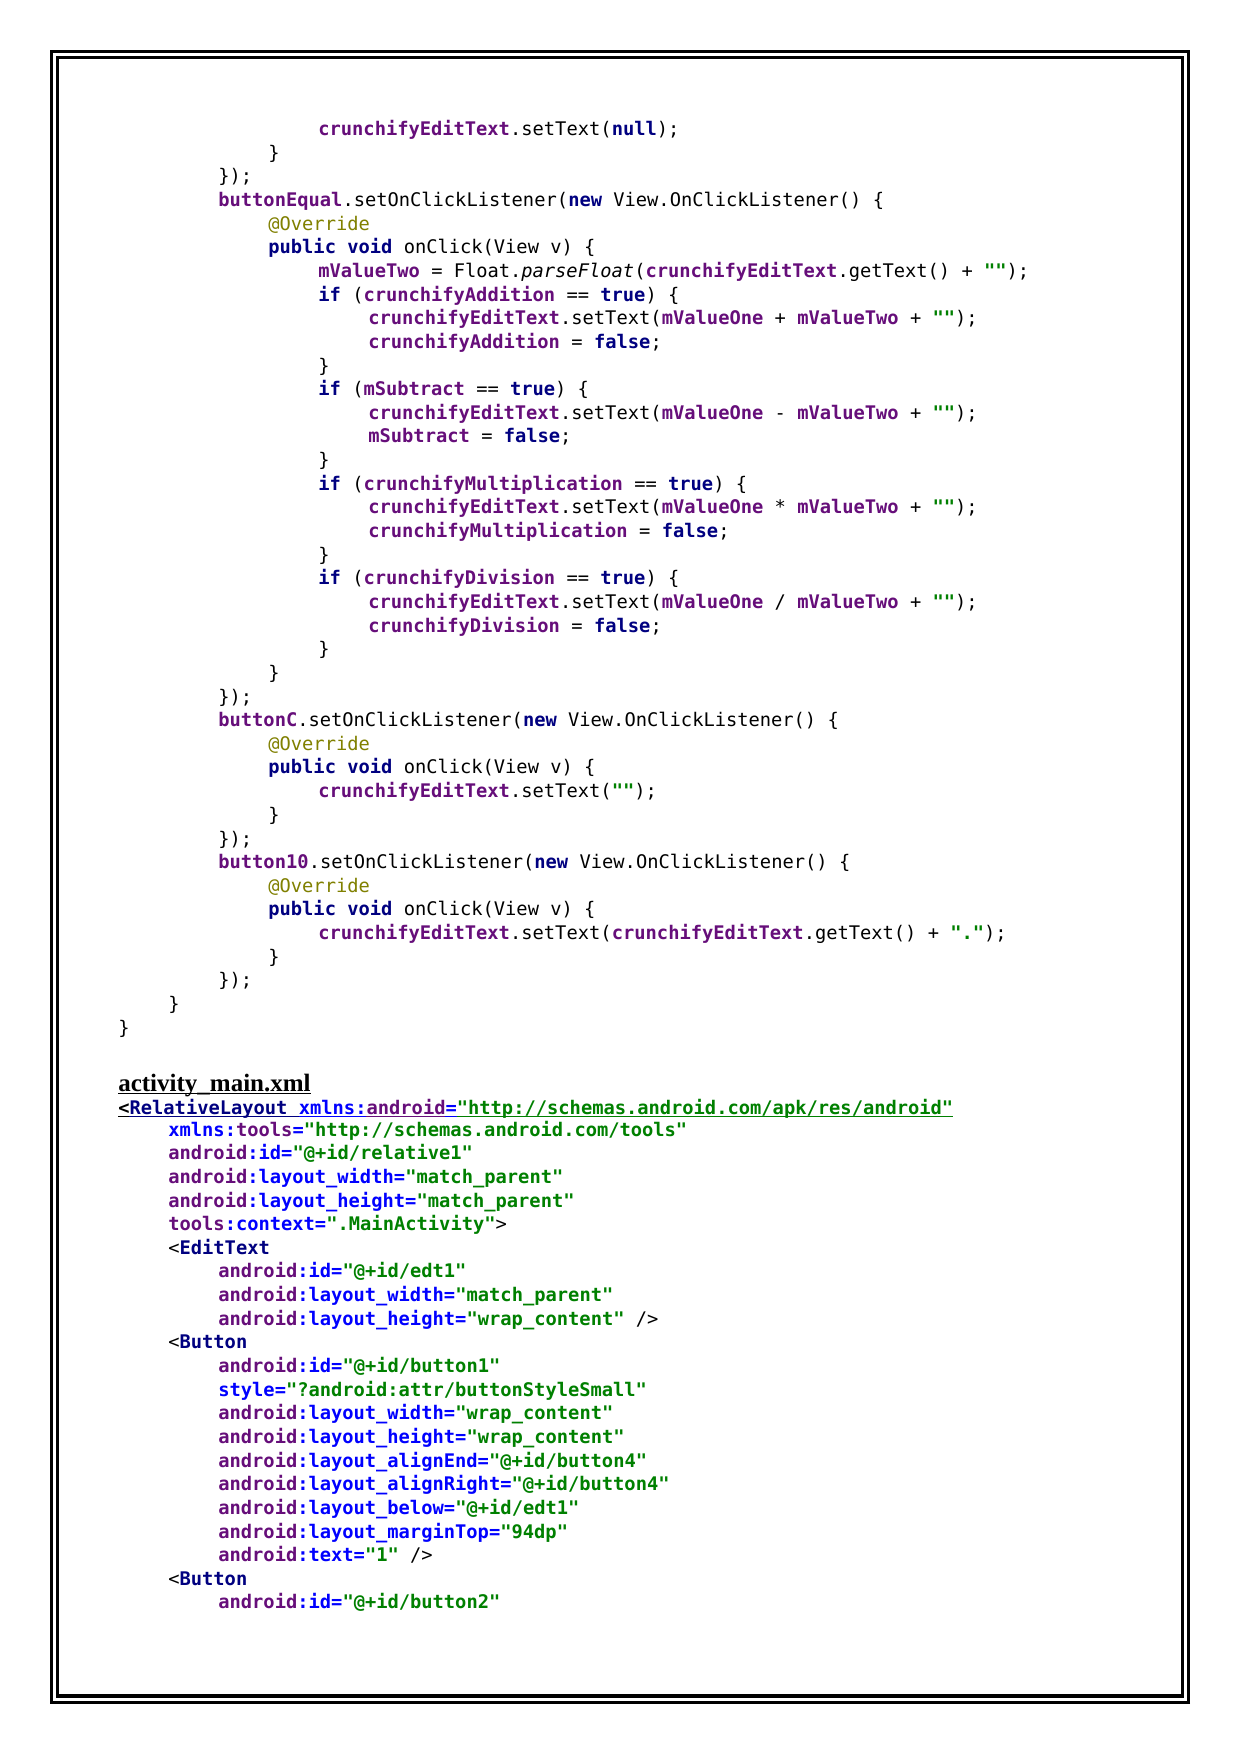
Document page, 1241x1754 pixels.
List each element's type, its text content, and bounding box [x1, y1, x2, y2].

text <Button [118, 1568, 1122, 1592]
text android:id="@+id/button2" [118, 1592, 1122, 1615]
text }); [118, 686, 1122, 709]
text android:layout_height="wrap_content" /> [118, 1308, 1122, 1331]
text android:text="1" /> [118, 1544, 1122, 1568]
text xmlns:tools="http://schemas.android.com/tools" [118, 1119, 1122, 1142]
text activity_main.xml [118, 1068, 1122, 1097]
text @Override [118, 213, 1122, 236]
text public void onClick(View v) { [118, 898, 1122, 922]
text android:layout_alignEnd="@+id/button4" [118, 1450, 1122, 1473]
text crunchifyEditText.setText(mValueOne / mValueTwo + ""); [118, 591, 1122, 615]
text android:id="@+id/relative1" [118, 1142, 1122, 1166]
text } [118, 544, 1122, 567]
text android:layout_alignRight="@+id/button4" [118, 1473, 1122, 1497]
text } [118, 142, 1122, 165]
text } [118, 804, 1122, 827]
text style="?android:attr/buttonStyleSmall" [118, 1379, 1122, 1402]
text android:layout_marginTop="94dp" [118, 1521, 1122, 1544]
text buttonC.setOnClickListener(new View.OnClickListener() { [118, 709, 1122, 733]
text crunchifyEditText.setText(""); [118, 780, 1122, 804]
text @Override [118, 875, 1122, 898]
text buttonEqual.setOnClickListener(new View.OnClickListener() { [118, 189, 1122, 213]
text crunchifyEditText.setText(null); [118, 118, 1122, 142]
text crunchifyAddition = false; [118, 331, 1122, 354]
text }); [118, 969, 1122, 993]
text }); [118, 827, 1122, 851]
text android:id="@+id/edt1" [118, 1261, 1122, 1284]
text <EditText [118, 1237, 1122, 1261]
text } [118, 354, 1122, 378]
text } [118, 449, 1122, 473]
text android:layout_height="match_parent" [118, 1189, 1122, 1213]
text crunchifyEditText.setText(crunchifyEditText.getText() + "."); [118, 922, 1122, 946]
text <Button [118, 1331, 1122, 1355]
text mSubtract = false; [118, 426, 1122, 449]
text mValueTwo = Float.parseFloat(crunchifyEditText.getText() + ""); [118, 260, 1122, 284]
text tools:context=".MainActivity"> [118, 1213, 1122, 1237]
text android:layout_width="match_parent" [118, 1166, 1122, 1189]
text button10.setOnClickListener(new View.OnClickListener() { [118, 851, 1122, 875]
text if (crunchifyAddition == true) { [118, 284, 1122, 307]
text } [118, 1017, 1122, 1038]
text android:layout_width="match_parent" [118, 1284, 1122, 1308]
text crunchifyMultiplication = false; [118, 520, 1122, 544]
text crunchifyEditText.setText(mValueOne * mValueTwo + ""); [118, 496, 1122, 520]
text if (crunchifyMultiplication == true) { [118, 473, 1122, 496]
text android:layout_below="@+id/edt1" [118, 1497, 1122, 1521]
text @Override [118, 733, 1122, 757]
text android:layout_width="wrap_content" [118, 1402, 1122, 1426]
text if (crunchifyDivision == true) { [118, 567, 1122, 591]
text } [118, 662, 1122, 686]
text crunchifyDivision = false; [118, 615, 1122, 638]
text crunchifyEditText.setText(mValueOne + mValueTwo + ""); [118, 307, 1122, 331]
text public void onClick(View v) { [118, 236, 1122, 260]
text } [118, 638, 1122, 662]
text } [118, 993, 1122, 1017]
text if (mSubtract == true) { [118, 378, 1122, 402]
text }); [118, 165, 1122, 189]
text android:id="@+id/button1" [118, 1355, 1122, 1379]
text <RelativeLayout xmlns:android="http://schemas.android.com/apk/res/android" [118, 1097, 1122, 1119]
text crunchifyEditText.setText(mValueOne - mValueTwo + ""); [118, 402, 1122, 426]
text android:layout_height="wrap_content" [118, 1426, 1122, 1450]
text } [118, 946, 1122, 969]
text public void onClick(View v) { [118, 757, 1122, 780]
